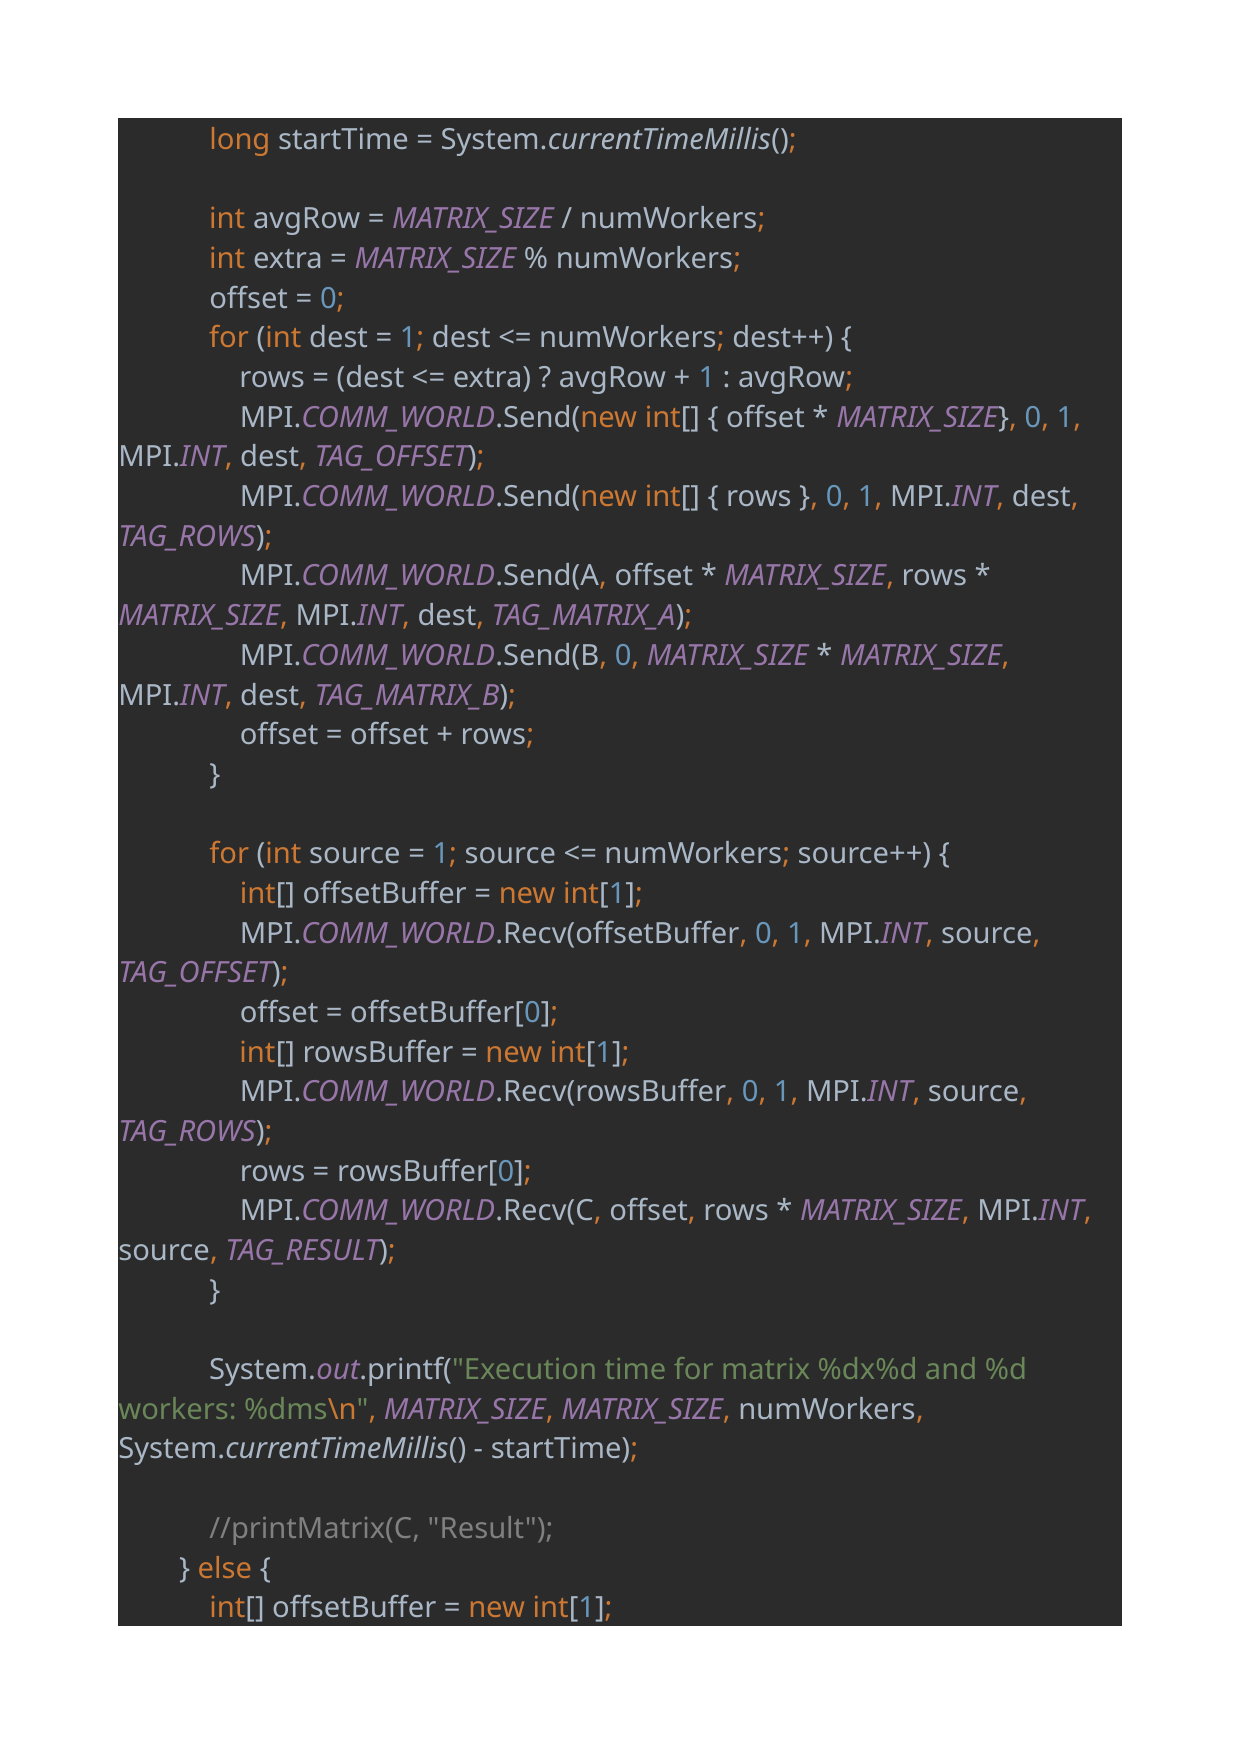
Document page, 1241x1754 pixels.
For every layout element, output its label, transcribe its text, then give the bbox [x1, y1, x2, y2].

text long startTime = System.currentTimeMillis(); int avgRow = MATRIX_SIZE / numWorkers; int extra = MATRIX_SIZE % numWorkers; offset = 0; for (int dest = 1; dest <= numWorkers; dest++) { rows = (dest <= extra) ? avgRow + 1 : avgRow; MPI.COMM_WORLD.Send(new int[] { offset * MATRIX_SIZE}, 0, 1, MPI.INT, dest, TAG_OFFSET); MPI.COMM_WORLD.Send(new int[] { rows }, 0, 1, MPI.INT, dest, TAG_ROWS); MPI.COMM_WORLD.Send(A, offset * MATRIX_SIZE, rows * MATRIX_SIZE, MPI.INT, dest, TAG_MATRIX_A); MPI.COMM_WORLD.Send(B, 0, MATRIX_SIZE * MATRIX_SIZE, MPI.INT, dest, TAG_MATRIX_B); offset = offset + rows; } for (int source = 1; source <= numWorkers; source++) { int[] offsetBuffer = new int[1]; MPI.COMM_WORLD.Recv(offsetBuffer, 0, 1, MPI.INT, source, TAG_OFFSET); offset = offsetBuffer[0]; int[] rowsBuffer = new int[1]; MPI.COMM_WORLD.Recv(rowsBuffer, 0, 1, MPI.INT, source, TAG_ROWS); rows = rowsBuffer[0]; MPI.COMM_WORLD.Recv(C, offset, rows * MATRIX_SIZE, MPI.INT, source, TAG_RESULT); } System.out.printf("Execution time for matrix %dx%d and %d workers: %dms\n", MATRIX_SIZE, MATRIX_SIZE, numWorkers, System.currentTimeMillis() - startTime); //printMatrix(C, "Result"); } else { int[] offsetBuffer = new int[1]; [118, 118, 1122, 1626]
